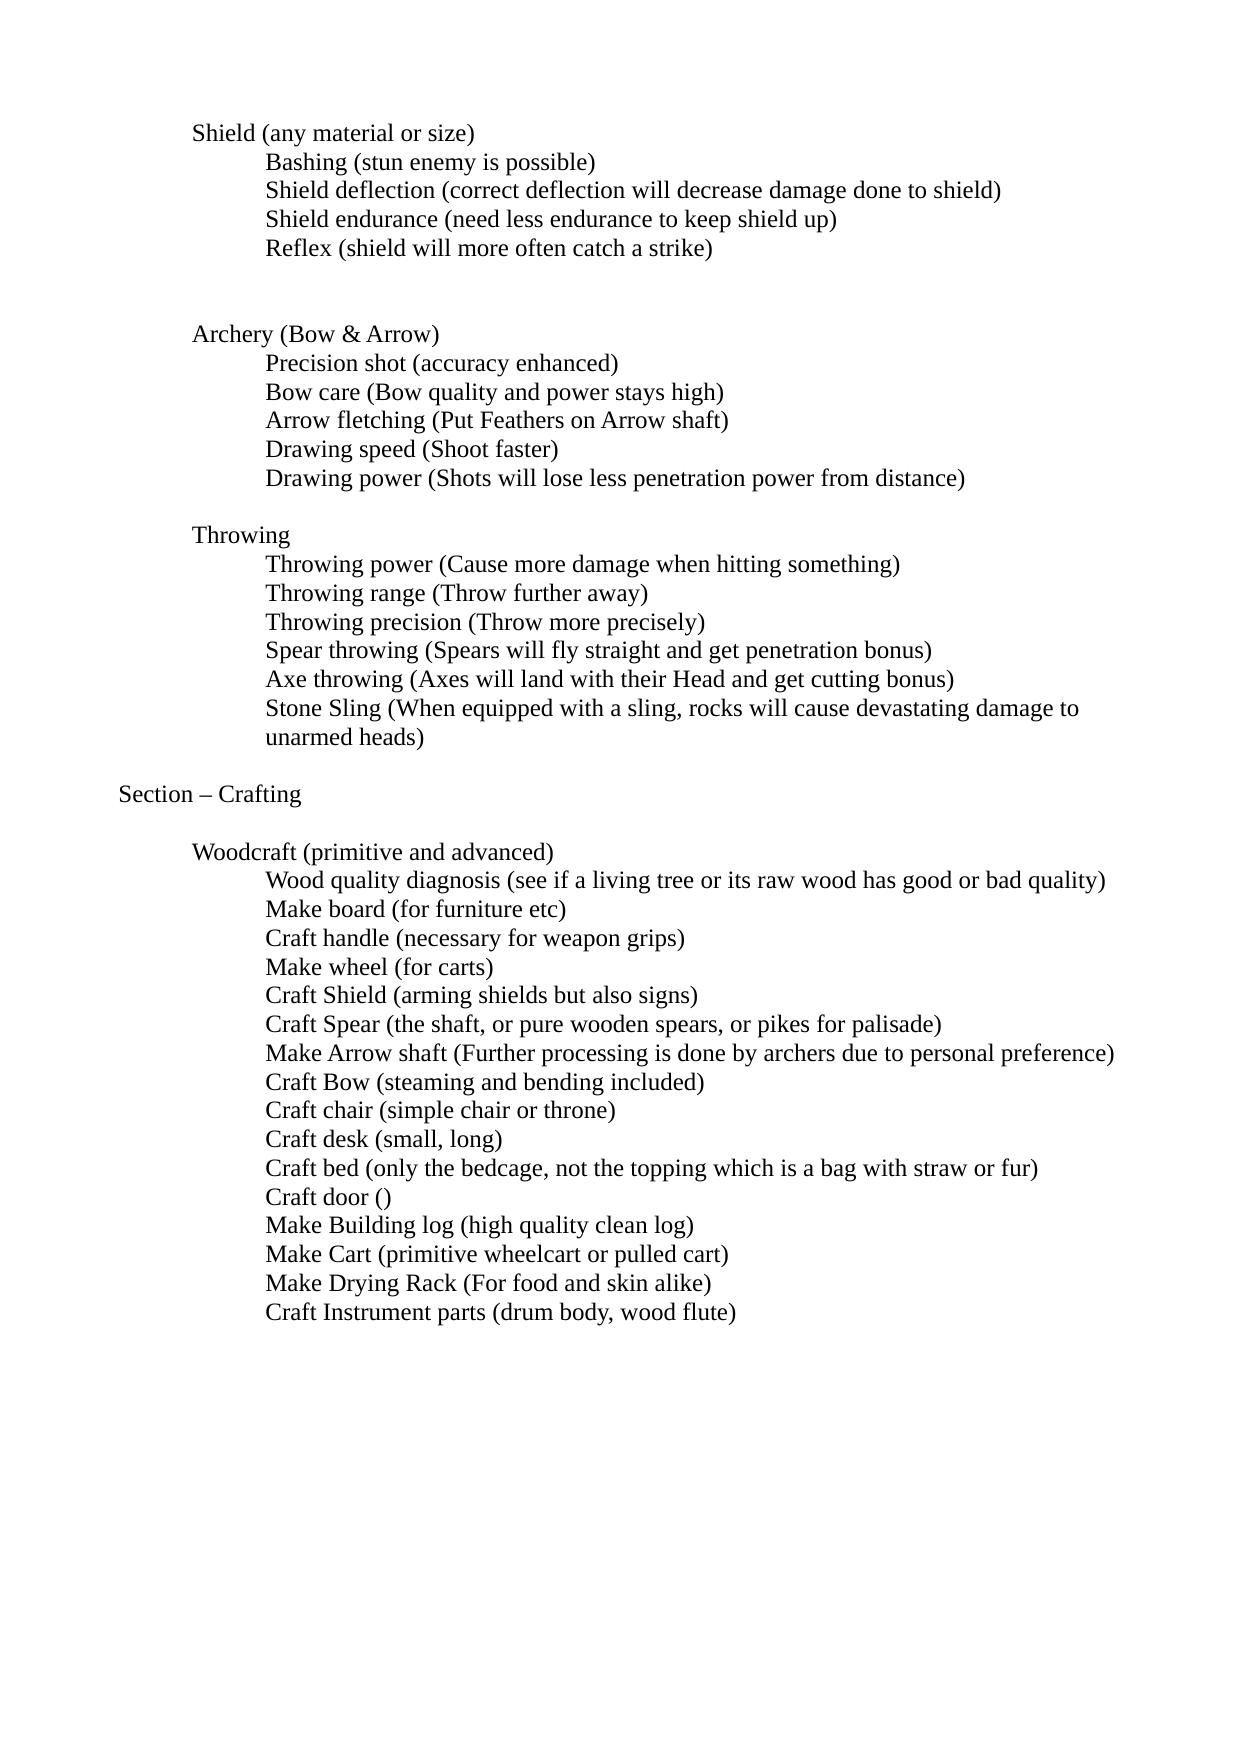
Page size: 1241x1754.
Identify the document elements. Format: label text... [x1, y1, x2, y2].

text Craft Shield (arming shields but also signs) [118, 981, 1122, 1009]
text Reflex (shield will more often catch a strike) [118, 233, 1122, 262]
text Make Drying Rack (For food and skin alike) [118, 1268, 1122, 1297]
text Bashing (stun enemy is possible) [118, 147, 1122, 176]
text Craft bed (only the bedcage, not the topping which is a bag with straw or fur) [118, 1153, 1122, 1182]
text Drawing speed (Shoot faster) [118, 434, 1122, 463]
text Craft handle (necessary for weapon grips) [118, 923, 1122, 952]
text Section – Crafting [118, 779, 1122, 808]
text Craft Bow (steaming and bending included) [118, 1067, 1122, 1096]
text Craft chair (simple chair or throne) [118, 1096, 1122, 1124]
text Throwing range (Throw further away) [118, 578, 1122, 607]
text Shield endurance (need less endurance to keep shield up) [118, 204, 1122, 233]
text Make wheel (for carts) [118, 952, 1122, 981]
text Woodcraft (primitive and advanced) [118, 837, 1122, 866]
text Arrow fletching (Put Feathers on Arrow shaft) [118, 406, 1122, 434]
text Shield deflection (correct deflection will decrease damage done to shield) [118, 176, 1122, 204]
text Make board (for furniture etc) [118, 894, 1122, 923]
text Shield (any material or size) [118, 118, 1122, 147]
text Craft Spear (the shaft, or pure wooden spears, or pikes for palisade) [118, 1009, 1122, 1038]
text Archery (Bow & Arrow) [118, 319, 1122, 348]
text Precision shot (accuracy enhanced) [118, 348, 1122, 377]
text Make Building log (high quality clean log) [118, 1211, 1122, 1239]
text Stone Sling (When equipped with a sling, rocks will cause devastating damage to unarmed heads) [118, 693, 1122, 751]
text Craft door () [118, 1182, 1122, 1211]
text Wood quality diagnosis (see if a living tree or its raw wood has good or bad quality) [118, 866, 1122, 894]
text Throwing [118, 521, 1122, 549]
text Spear throwing (Spears will fly straight and get penetration bonus) [118, 636, 1122, 664]
text Craft Instrument parts (drum body, wood flute) [118, 1297, 1122, 1326]
text Drawing power (Shots will lose less penetration power from distance) [118, 463, 1122, 492]
text Axe throwing (Axes will land with their Head and get cutting bonus) [118, 664, 1122, 693]
text Bow care (Bow quality and power stays high) [118, 377, 1122, 406]
text Make Arrow shaft (Further processing is done by archers due to personal preference) [118, 1038, 1122, 1067]
text Throwing precision (Throw more precisely) [118, 607, 1122, 636]
text Craft desk (small, long) [118, 1124, 1122, 1153]
text Make Cart (primitive wheelcart or pulled cart) [118, 1239, 1122, 1268]
text Throwing power (Cause more damage when hitting something) [118, 549, 1122, 578]
